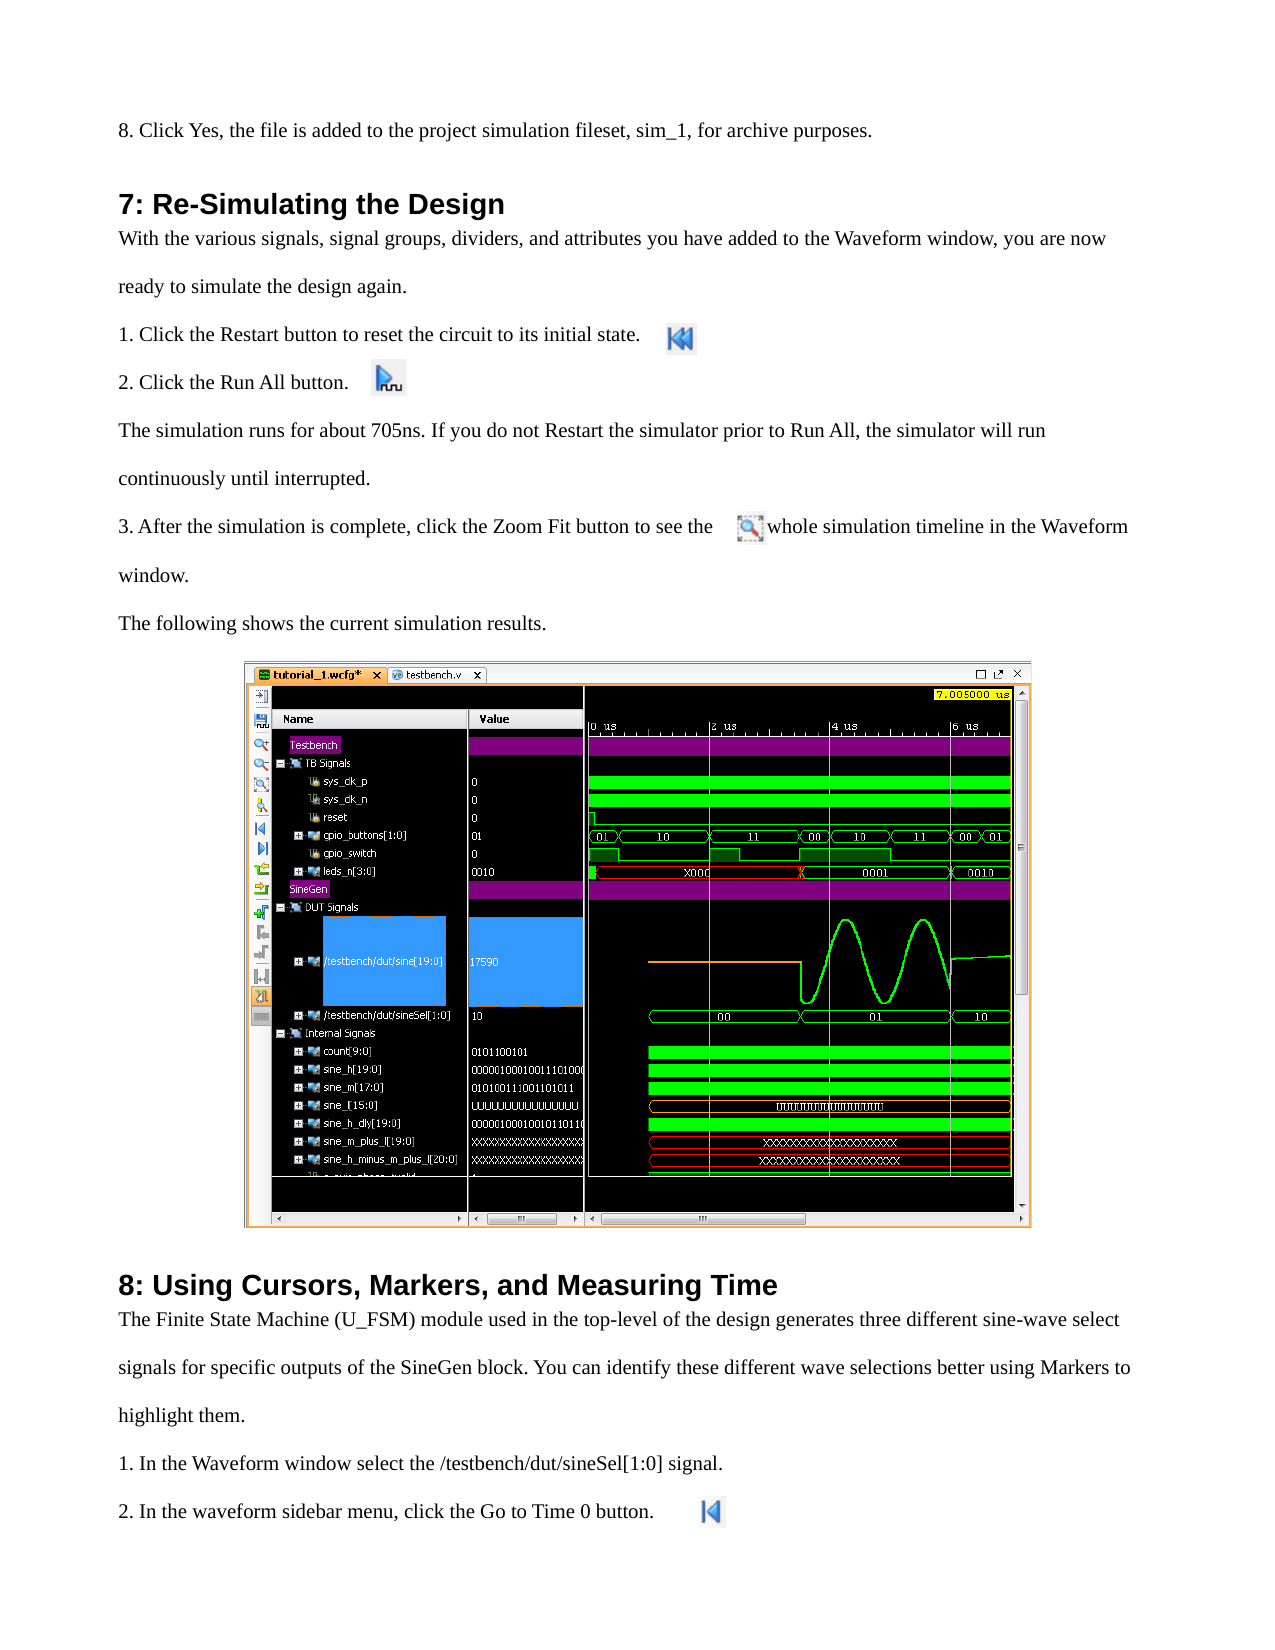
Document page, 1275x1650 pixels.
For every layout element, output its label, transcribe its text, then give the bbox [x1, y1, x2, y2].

text 3. After the simulation is complete, click the Zoom Fit button to see the whole simulation timeline in the Waveform window. [118, 514, 1157, 587]
text The following shows the current simulation results. [118, 611, 1157, 635]
text 1. In the Waveform window select the /testbench/dut/sineSel[1:0] signal. [118, 1451, 1157, 1475]
text With the various signals, signal groups, dividers, and attributes you have added to the Waveform window, you are now ready to simulate the design again. [118, 226, 1157, 298]
text The Finite State Machine (U_FSM) module used in the top-level of the design generates three different sine-wave select signals for specific outputs of the SineGen block. You can identify these different wave selections better using Markers to highlight them. [118, 1307, 1157, 1427]
subtitle 8: Using Cursors, Markers, and Measuring Time [118, 1268, 1157, 1302]
text [407, 370, 1157, 394]
text The simulation runs for about 705ns. If you do not Restart the simulator prior to Run All, the simulator will run continuously until interrupted. [118, 418, 1157, 490]
text 8. Click Yes, the file is added to the project simulation fileset, sim_1, for archive purposes. [118, 118, 1157, 142]
text 1. Click the Restart button to reset the circuit to its initial state. [118, 322, 1157, 346]
subtitle 7: Re-Simulating the Design [118, 187, 1157, 221]
text [727, 1499, 1157, 1523]
text 2. Click the Run All button. [118, 370, 370, 394]
text 2. In the waveform sidebar menu, click the Go to Time 0 button. [118, 1499, 695, 1523]
